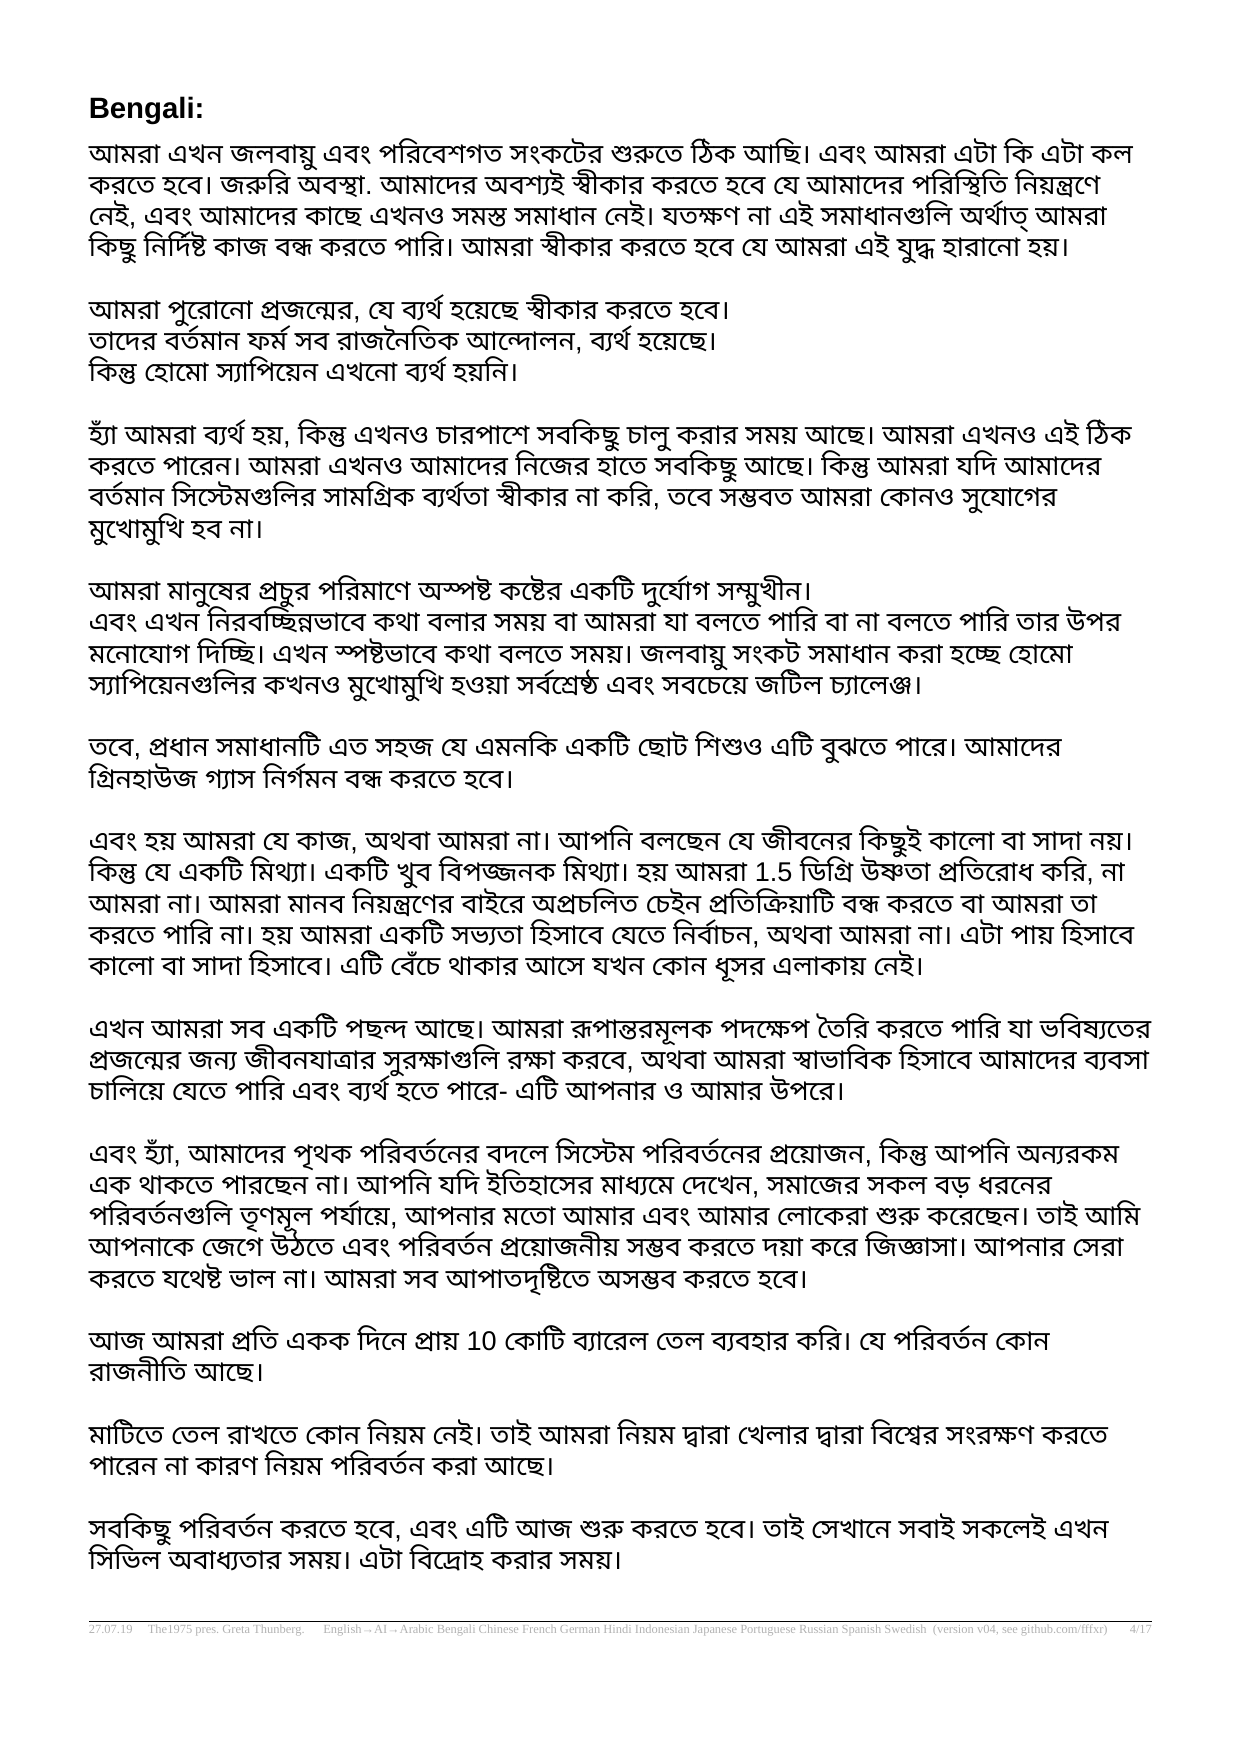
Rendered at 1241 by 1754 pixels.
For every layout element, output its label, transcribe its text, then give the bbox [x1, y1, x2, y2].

text আমরা মানুষের প্রচুর পরিমাণে অস্পষ্ট কষ্টের একটি দুর্যোগ সম্মুখীন। [88, 575, 1152, 606]
text হ্যাঁ আমরা ব্যর্থ হয়, কিন্তু এখনও চারপাশে সবকিছু চালু করার সময় আছে। আমরা এখনও এই ঠিক করতে পারেন। আমরা এখনও আমাদের নিজের হাতে সবকিছু আছে। কিন্তু আমরা যদি আমাদের বর্তমান সিস্টেমগুলির সামগ্রিক ব্যর্থতা স্বীকার না করি, তবে সম্ভবত আমরা কোনও সুযোগের মুখোমুখি হব না। [88, 419, 1152, 544]
text এবং এখন নিরবচ্ছিন্নভাবে কথা বলার সময় বা আমরা যা বলতে পারি বা না বলতে পারি তার উপর মনোযোগ দিচ্ছি। এখন স্পষ্টভাবে কথা বলতে সময়। জলবায়ু সংকট সমাধান করা হচ্ছে হোমো স্যাপিয়েনগুলির কখনও মুখোমুখি হওয়া সর্বশ্রেষ্ঠ এবং সবচেয়ে জটিল চ্যালেঞ্জ। [88, 606, 1152, 700]
text এবং হয় আমরা যে কাজ, অথবা আমরা না। আপনি বলছেন যে জীবনের কিছুই কালো বা সাদা নয়। কিন্তু যে একটি মিথ্যা। একটি খুব বিপজ্জনক মিথ্যা। হয় আমরা 1.5 ডিগ্রি উষ্ণতা প্রতিরোধ করি, না আমরা না। আমরা মানব নিয়ন্ত্রণের বাইরে অপ্রচলিত চেইন প্রতিক্রিয়াটি বন্ধ করতে বা আমরা তা করতে পারি না। হয় আমরা একটি সভ্যতা হিসাবে যেতে নির্বাচন, অথবা আমরা না। এটা পায় হিসাবে কালো বা সাদা হিসাবে। এটি বেঁচে থাকার আসে যখন কোন ধূসর এলাকায় নেই। [88, 825, 1152, 981]
text মাটিতে তেল রাখতে কোন নিয়ম নেই। তাই আমরা নিয়ম দ্বারা খেলার দ্বারা বিশ্বের সংরক্ষণ করতে পারেন না কারণ নিয়ম পরিবর্তন করা আছে। [88, 1419, 1152, 1481]
text সবকিছু পরিবর্তন করতে হবে, এবং এটি আজ শুরু করতে হবে। তাই সেখানে সবাই সকলেই এখন সিভিল অবাধ্যতার সময়। এটা বিদ্রোহ করার সময়। [88, 1513, 1152, 1575]
text এবং হ্যাঁ, আমাদের পৃথক পরিবর্তনের বদলে সিস্টেম পরিবর্তনের প্রয়োজন, কিন্তু আপনি অন্যরকম এক থাকতে পারছেন না। আপনি যদি ইতিহাসের মাধ্যমে দেখেন, সমাজের সকল বড় ধরনের পরিবর্তনগুলি তৃণমূল পর্যায়ে, আপনার মতো আমার এবং আমার লোকেরা শুরু করেছেন। তাই আমি আপনাকে জেগে উঠতে এবং পরিবর্তন প্রয়োজনীয় সম্ভব করতে দয়া করে জিজ্ঞাসা। আপনার সেরা করতে যথেষ্ট ভাল না। আমরা সব আপাতদৃষ্টিতে অসম্ভব করতে হবে। [88, 1138, 1152, 1294]
text আমরা পুরোনো প্রজন্মের, যে ব্যর্থ হয়েছে স্বীকার করতে হবে। [88, 294, 1152, 325]
text তাদের বর্তমান ফর্ম সব রাজনৈতিক আন্দোলন, ব্যর্থ হয়েছে। [88, 325, 1152, 356]
text এখন আমরা সব একটি পছন্দ আছে। আমরা রূপান্তরমূলক পদক্ষেপ তৈরি করতে পারি যা ভবিষ্যতের প্রজন্মের জন্য জীবনযাত্রার সুরক্ষাগুলি রক্ষা করবে, অথবা আমরা স্বাভাবিক হিসাবে আমাদের ব্যবসা চালিয়ে যেতে পারি এবং ব্যর্থ হতে পারে- এটি আপনার ও আমার উপরে। [88, 1013, 1152, 1106]
text তবে, প্রধান সমাধানটি এত সহজ যে এমনকি একটি ছোট শিশুও এটি বুঝতে পারে। আমাদের গ্রিনহাউজ গ্যাস নির্গমন বন্ধ করতে হবে। [88, 731, 1152, 794]
text আমরা এখন জলবায়ু এবং পরিবেশগত সংকটের শুরুতে ঠিক আছি। এবং আমরা এটা কি এটা কল করতে হবে। জরুরি অবস্থা. আমাদের অবশ্যই স্বীকার করতে হবে যে আমাদের পরিস্থিতি নিয়ন্ত্রণে নেই, এবং আমাদের কাছে এখনও সমস্ত সমাধান নেই। যতক্ষণ না এই সমাধানগুলি অর্থাত্ আমরা কিছু নির্দিষ্ট কাজ বন্ধ করতে পারি। আমরা স্বীকার করতে হবে যে আমরা এই যুদ্ধ হারানো হয়। [88, 138, 1152, 263]
text আজ আমরা প্রতি একক দিনে প্রায় 10 কোটি ব্যারেল তেল ব্যবহার করি। যে পরিবর্তন কোন রাজনীতি আছে। [88, 1325, 1152, 1388]
subtitle Bengali: [88, 91, 1152, 125]
text কিন্তু হোমো স্যাপিয়েন এখনো ব্যর্থ হয়নি। [88, 356, 1152, 388]
